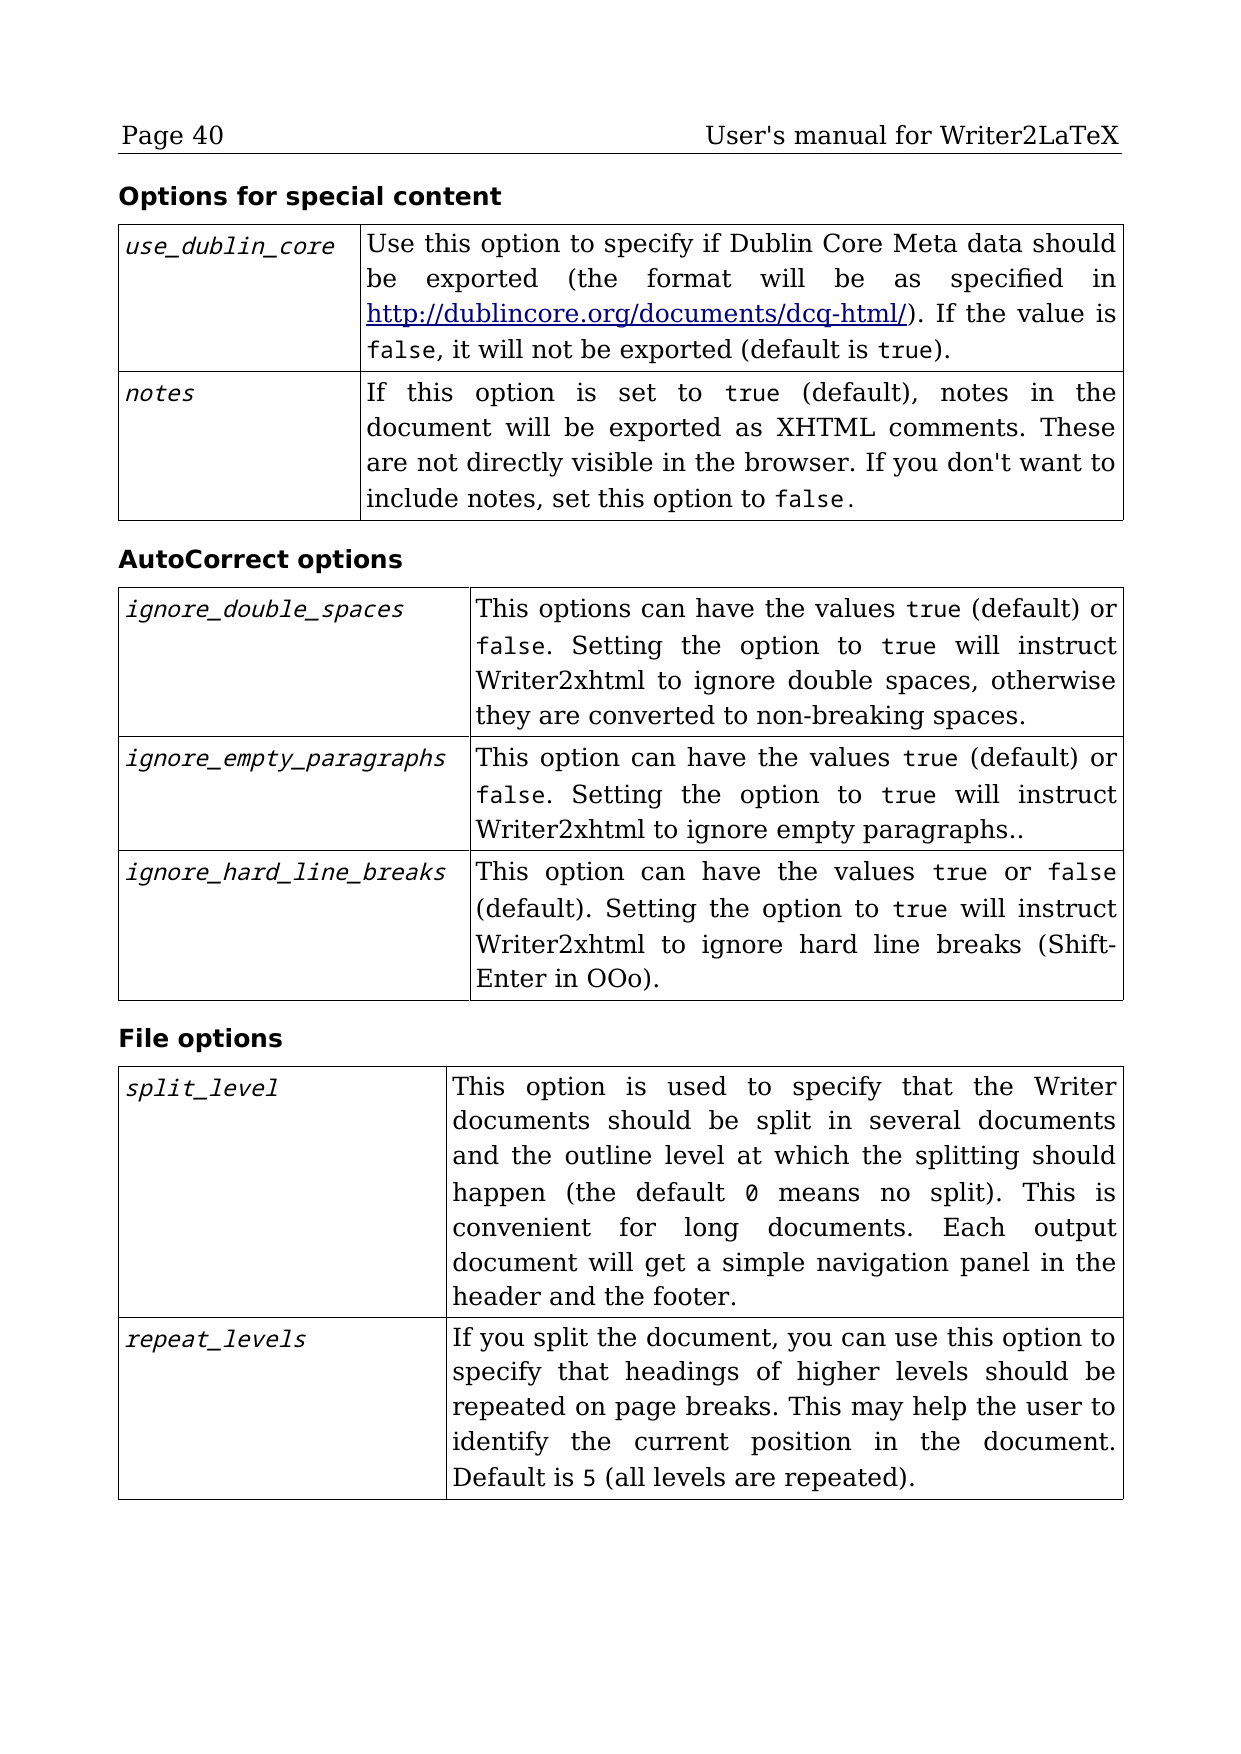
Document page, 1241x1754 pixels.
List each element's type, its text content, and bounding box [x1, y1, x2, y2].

table_cell notes [119, 372, 360, 520]
table_header This options can have the values true (default) or false. Setting the option to true will instruct Writer2xhtml to ignore double spaces, otherwise they are converted to non-breaking spaces. [471, 588, 1123, 736]
table_cell This option can have the values true (default) or false. Setting the option to true will instruct Writer2xhtml to ignore empty paragraphs.. [471, 737, 1123, 850]
table_header Use this option to specify if Dublin Core Meta data should be exported (the format will be as specified in http://dublincore.org/documents/dcq-html/). If the value is false, it will not be exported (default is true). [361, 225, 1123, 371]
subtitle File options [118, 1025, 1122, 1054]
table_header This option is used to specify that the Writer documents should be split in several documents and the outline level at which the splitting should happen (the default 0 means no split). This is convenient for long documents. Each output document will get a simple navigation panel in the header and the footer. [447, 1067, 1123, 1317]
subtitle AutoCorrect options [118, 545, 1122, 574]
subtitle Options for special content [118, 182, 1122, 211]
table_cell ignore_empty_paragraphs [119, 737, 469, 850]
table_header use_dublin_core [119, 225, 360, 371]
table_header ignore_double_spaces [119, 588, 469, 736]
table_cell repeat_levels [119, 1318, 446, 1499]
table_cell If you split the document, you can use this option to specify that headings of higher levels should be repeated on page breaks. This may help the user to identify the current position in the document. Default is 5 (all levels are repeated). [447, 1318, 1123, 1499]
table_cell If this option is set to true (default), notes in the document will be exported as XHTML comments. These are not directly visible in the browser. If you don't want to include notes, set this option to false. [361, 372, 1123, 520]
table_cell ignore_hard_line_breaks [119, 851, 469, 1000]
table_cell This option can have the values true or false (default). Setting the option to true will instruct Writer2xhtml to ignore hard line breaks (Shift-Enter in OOo). [471, 851, 1123, 1000]
table_header split_level [119, 1067, 446, 1317]
